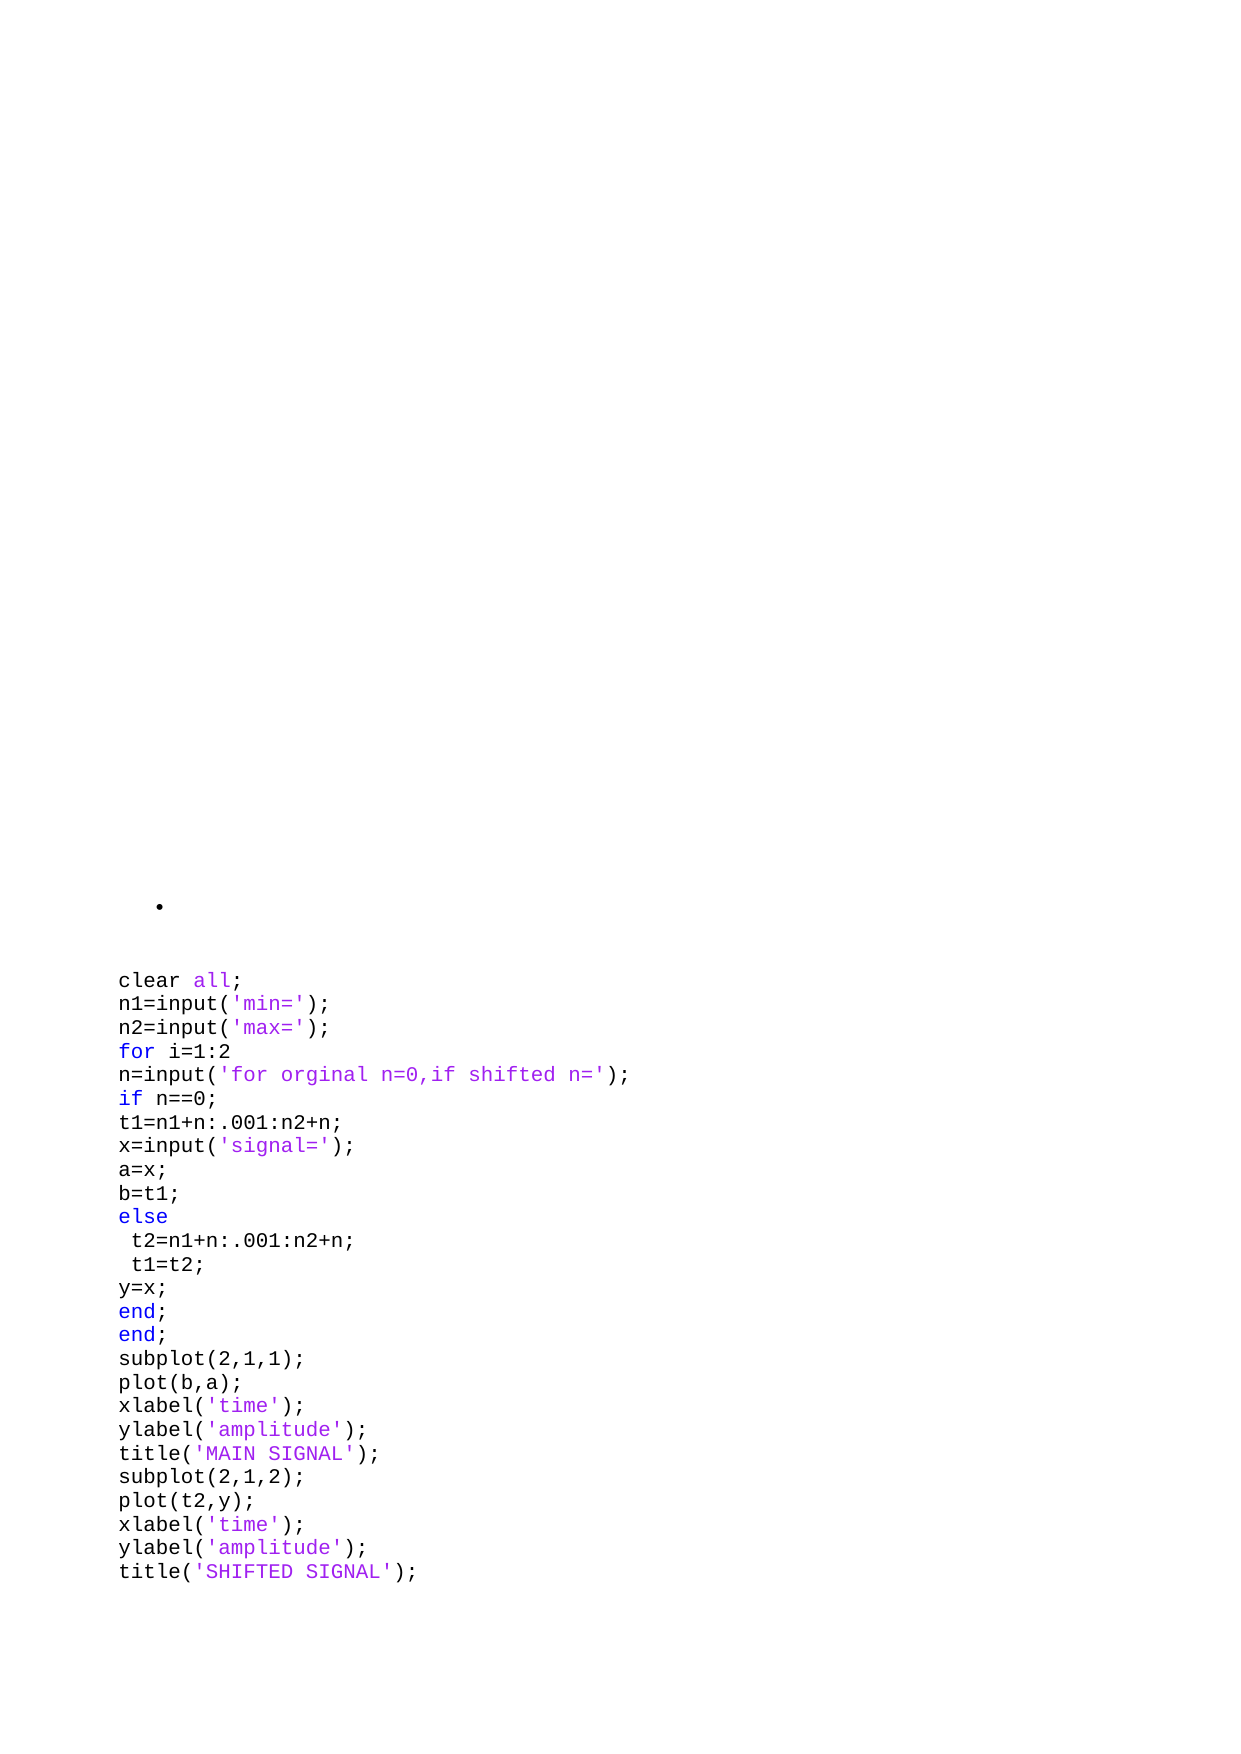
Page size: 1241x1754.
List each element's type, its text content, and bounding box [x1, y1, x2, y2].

text a=x; [118, 1159, 1122, 1183]
text title('SHIFTED SIGNAL'); [118, 1561, 1122, 1584]
text xlabel('time'); [118, 1395, 1122, 1419]
text plot(b,a); [118, 1372, 1122, 1395]
text n2=input('max='); [118, 1017, 1122, 1041]
text y=x; [118, 1277, 1122, 1301]
text xlabel('time'); [118, 1514, 1122, 1537]
text n1=input('min='); [118, 993, 1122, 1017]
text plot(t2,y); [118, 1490, 1122, 1514]
text b=t1; [118, 1183, 1122, 1206]
text t1=n1+n:.001:n2+n; [118, 1112, 1122, 1135]
text title('MAIN SIGNAL'); [118, 1443, 1122, 1466]
text end; [118, 1324, 1122, 1348]
text x=input('signal='); [118, 1135, 1122, 1159]
text for i=1:2 [118, 1041, 1122, 1064]
text subplot(2,1,2); [118, 1466, 1122, 1490]
text ylabel('amplitude'); [118, 1419, 1122, 1443]
text else [118, 1206, 1122, 1230]
text if n==0; [118, 1088, 1122, 1112]
text clear all; [118, 970, 1122, 993]
text end; [118, 1301, 1122, 1324]
text n=input('for orginal n=0,if shifted n='); [118, 1064, 1122, 1088]
text t2=n1+n:.001:n2+n; [118, 1230, 1122, 1253]
text t1=t2; [118, 1253, 1122, 1277]
text subplot(2,1,1); [118, 1348, 1122, 1372]
text ylabel('amplitude'); [118, 1537, 1122, 1561]
